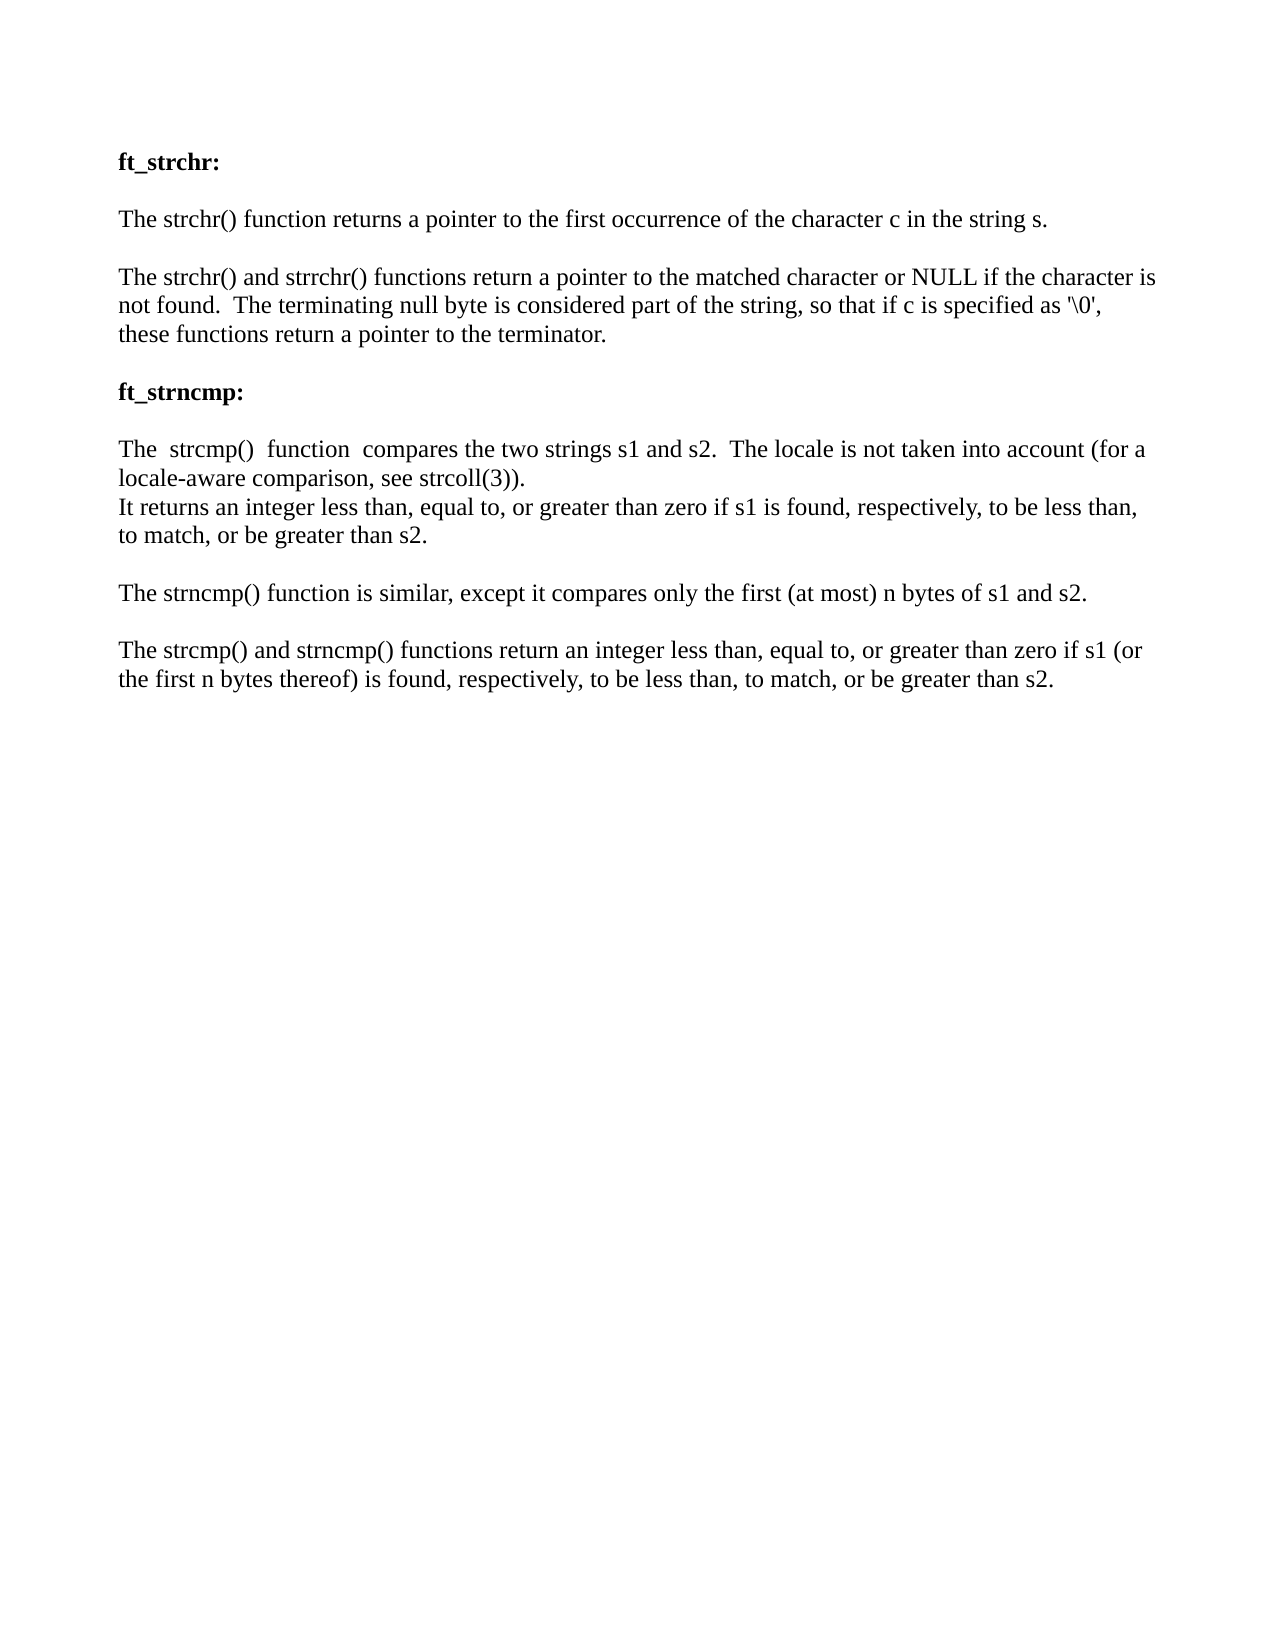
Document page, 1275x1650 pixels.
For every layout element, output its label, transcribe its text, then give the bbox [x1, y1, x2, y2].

text ft_strncmp: [118, 377, 1157, 406]
text The strchr() function returns a pointer to the first occurrence of the character c in the string s. The strchr() and strrchr() functions return a pointer to the matched character or NULL if the character is not found. The terminating null byte is considered part of the string, so that if c is specified as '\0', these functions return a pointer to the terminator. [118, 204, 1157, 348]
text It returns an integer less than, equal to, or greater than zero if s1 is found, respectively, to be less than, to match, or be greater than s2. [118, 492, 1157, 549]
text ft_strchr: [118, 147, 1157, 176]
text The strncmp() function is similar, except it compares only the first (at most) n bytes of s1 and s2. [118, 578, 1157, 607]
text The strcmp() function compares the two strings s1 and s2. The locale is not taken into account (for a locale-aware comparison, see strcoll(3)). [118, 434, 1157, 492]
text The strcmp() and strncmp() functions return an integer less than, equal to, or greater than zero if s1 (or the first n bytes thereof) is found, respectively, to be less than, to match, or be greater than s2. [118, 636, 1157, 693]
